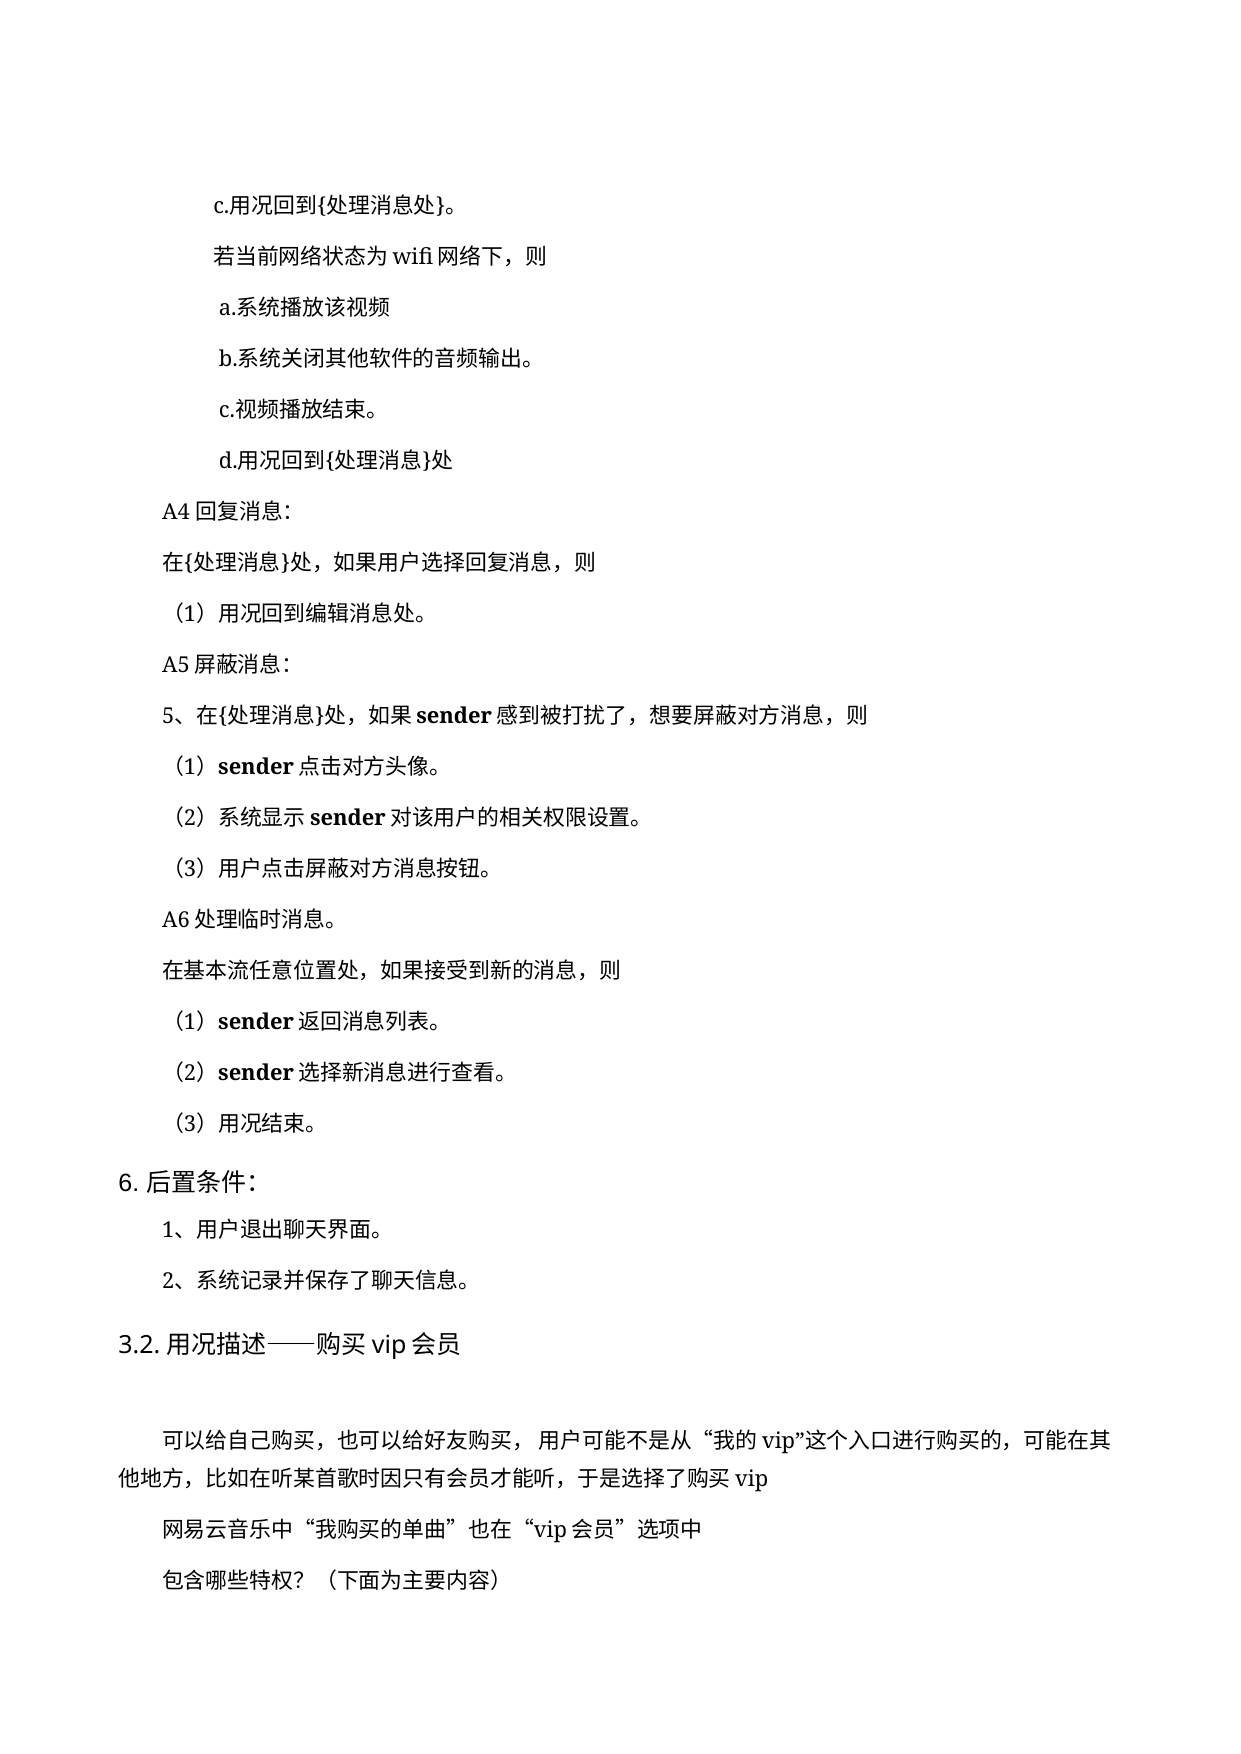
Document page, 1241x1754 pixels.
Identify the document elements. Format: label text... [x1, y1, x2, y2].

text a.系统播放该视频 [118, 290, 1122, 321]
text 包含哪些特权？（下面为主要内容） [118, 1563, 1122, 1594]
text （3）用户点击屏蔽对方消息按钮。 [118, 851, 1122, 883]
text A5屏蔽消息： [118, 647, 1122, 679]
text （2）系统显示sender对该用户的相关权限设置。 [118, 800, 1122, 832]
subtitle 后置条件： [118, 1162, 1122, 1199]
text A6处理临时消息。 [118, 902, 1122, 934]
text 可以给自己购买，也可以给好友购买， 用户可能不是从“我的vip”这个入口进行购买的，可能在其他地方，比如在听某首歌时因只有会员才能听，于是选择了购买vip [118, 1423, 1122, 1493]
text 2、系统记录并保存了聊天信息。 [118, 1263, 1122, 1295]
text 在基本流任意位置处，如果接受到新的消息，则 [118, 953, 1122, 985]
text （3）用况结束。 [118, 1106, 1122, 1138]
subtitle 用况描述——购买vip会员 [118, 1324, 1122, 1361]
text （1）sender点击对方头像。 [118, 749, 1122, 781]
text 在{处理消息}处，如果用户选择回复消息，则 [118, 545, 1122, 577]
text 网易云音乐中“我购买的单曲”也在“vip会员”选项中 [118, 1512, 1122, 1544]
text （1）用况回到编辑消息处。 [118, 596, 1122, 628]
text c.视频播放结束。 [118, 392, 1122, 423]
text A4 回复消息： [118, 494, 1122, 526]
text 5、在{处理消息}处，如果sender感到被打扰了，想要屏蔽对方消息，则 [118, 698, 1122, 730]
text （1）sender返回消息列表。 [118, 1004, 1122, 1036]
text 1、用户退出聊天界面。 [118, 1212, 1122, 1244]
text 若当前网络状态为wifi网络下，则 [118, 239, 1122, 270]
text d.用况回到{处理消息}处 [118, 443, 1122, 474]
text b.系统关闭其他软件的音频输出。 [118, 341, 1122, 372]
text c.用况回到{处理消息处}。 [118, 188, 1122, 219]
text （2）sender选择新消息进行查看。 [118, 1055, 1122, 1087]
